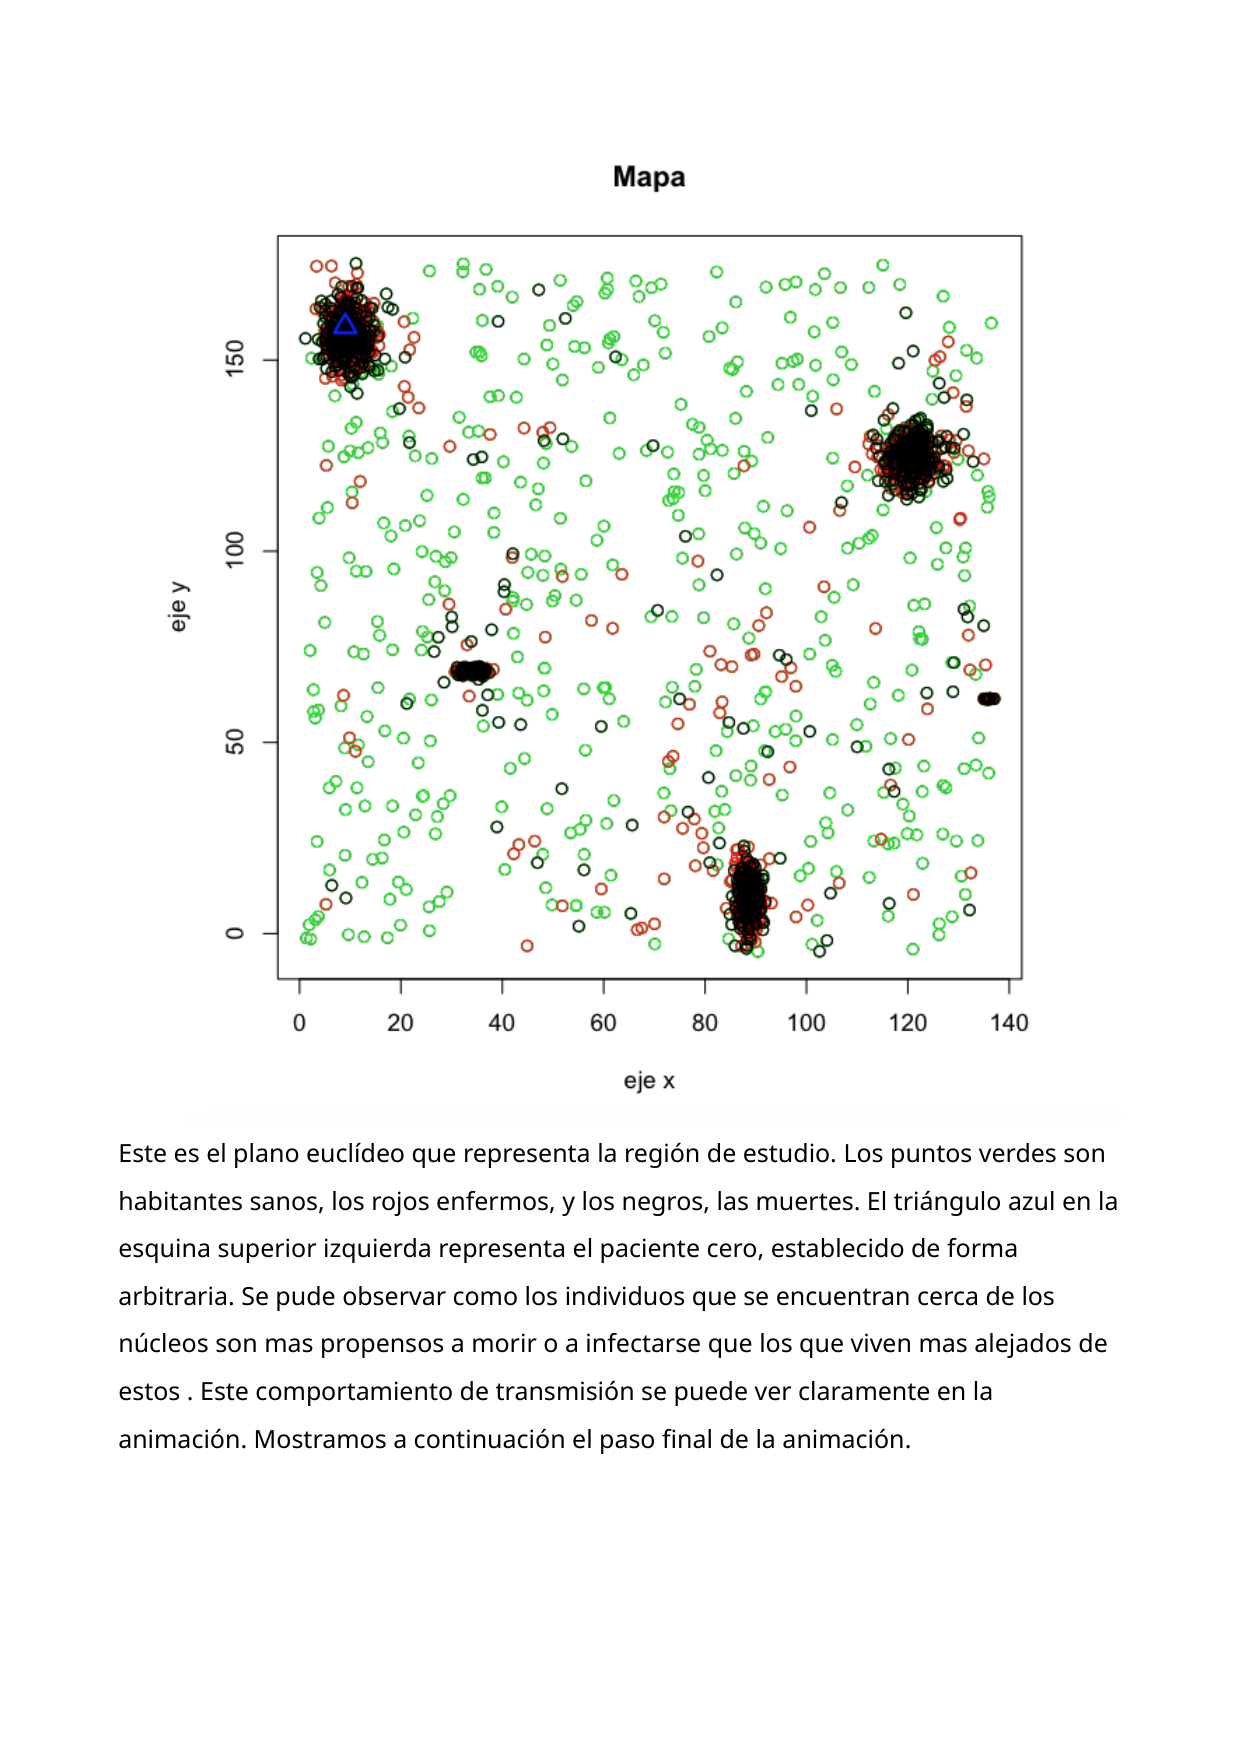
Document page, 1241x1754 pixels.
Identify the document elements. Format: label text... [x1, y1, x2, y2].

picture [118, 118, 1123, 1122]
text Este es el plano euclídeo que representa la región de estudio. Los puntos verdes son habitantes sanos, los rojos enfermos, y los negros, las muertes. El triángulo azul en la esquina superior izquierda representa el paciente cero, establecido de forma arbitraria. Se pude observar como los individuos que se encuentran cerca de los núcleos son mas propensos a morir o a infectarse que los que viven mas alejados de estos . Este comportamiento de transmisión se puede ver claramente en la animación. Mostramos a continuación el paso final de la animación. [118, 1122, 1122, 1455]
